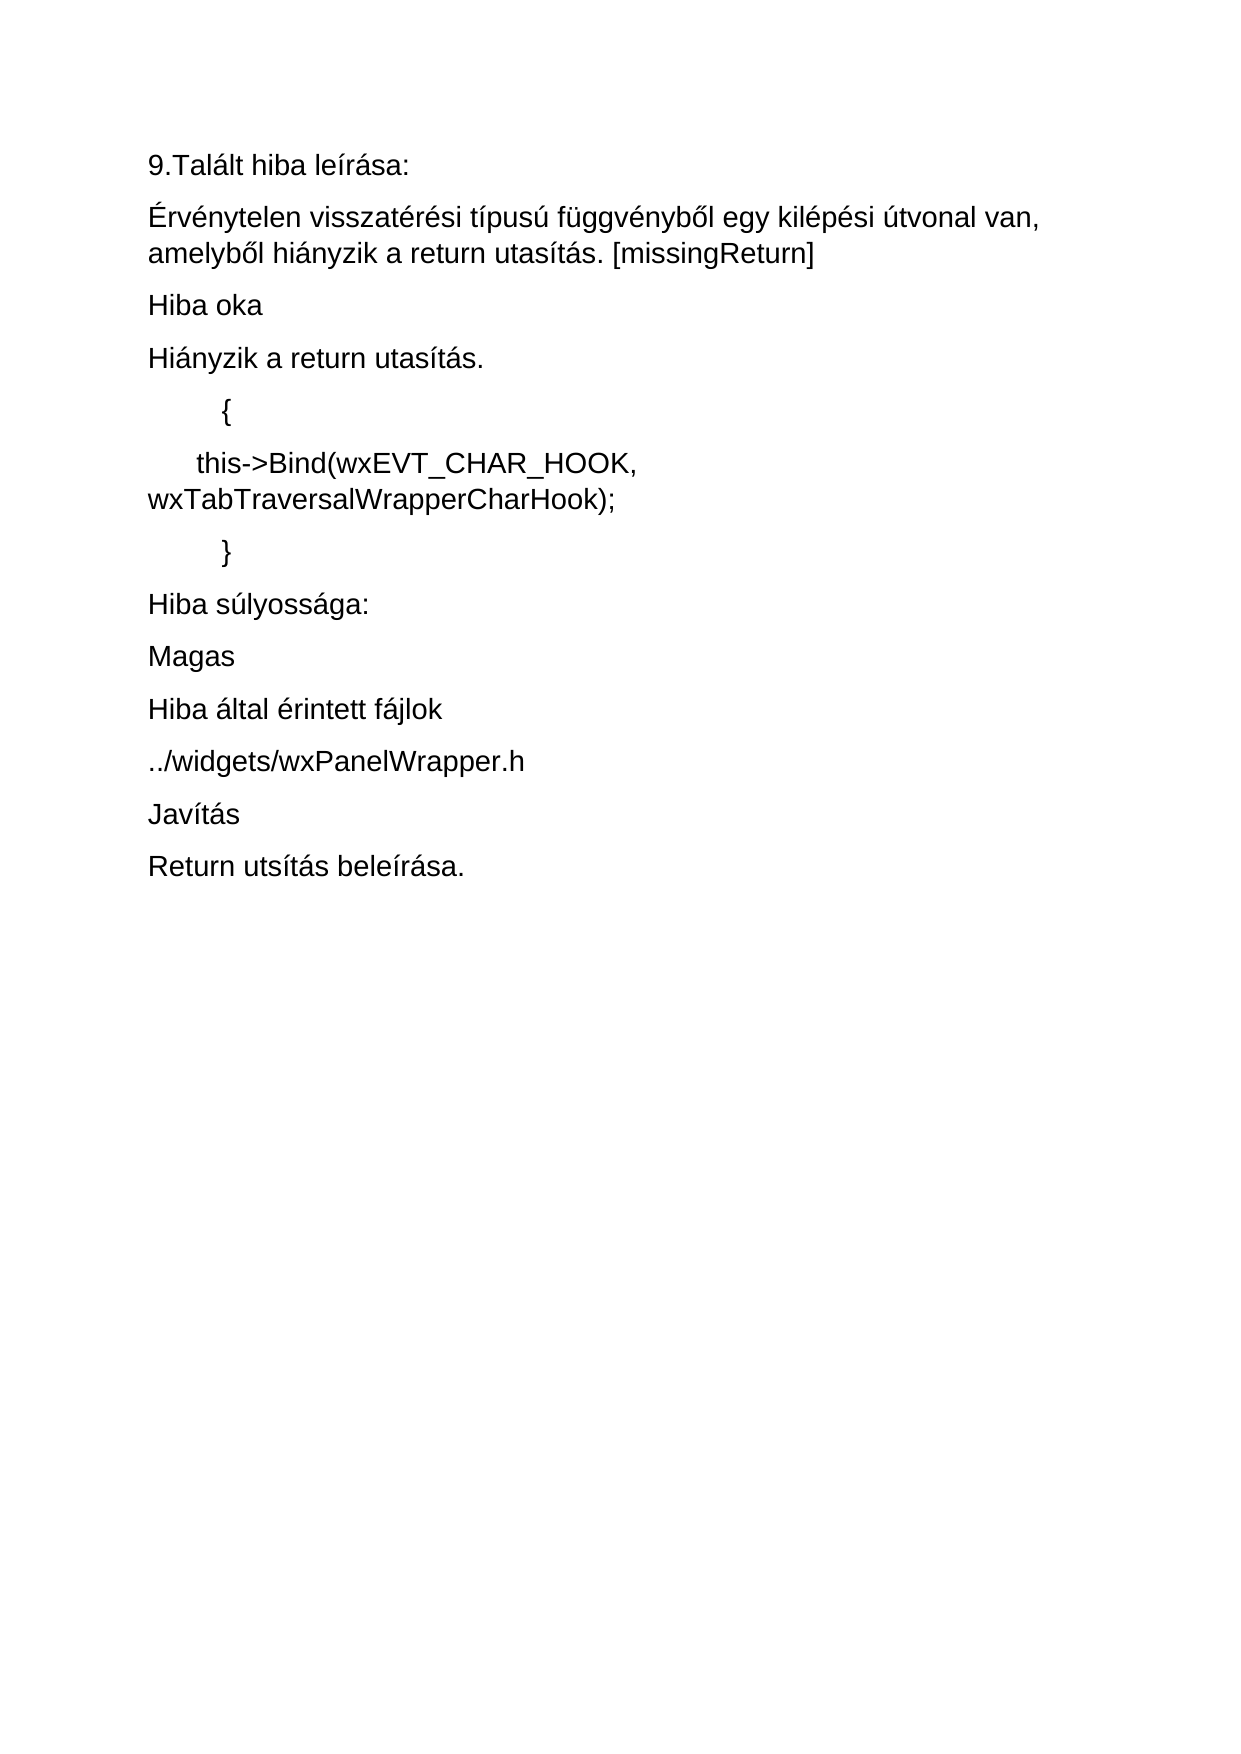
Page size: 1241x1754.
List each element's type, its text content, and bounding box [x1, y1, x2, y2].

text Hiba súlyossága: [148, 587, 1093, 620]
text ../widgets/wxPanelWrapper.h [148, 744, 1093, 778]
text Érvénytelen visszatérési típusú függvényből egy kilépési útvonal van, amelyből hiányzik a return utasítás. [missingReturn] [148, 200, 1093, 269]
text Hiányzik a return utasítás. [148, 341, 1093, 374]
text Hiba oka [148, 288, 1093, 322]
text } [148, 534, 1093, 568]
text Hiba által érintett fájlok [148, 692, 1093, 725]
text Return utsítás beleírása. [148, 849, 1093, 883]
text Magas [148, 639, 1093, 673]
text { [148, 393, 1093, 427]
text 9.Talált hiba leírása: [148, 148, 1093, 181]
text this->Bind(wxEVT_CHAR_HOOK, wxTabTraversalWrapperCharHook); [148, 446, 1093, 515]
text Javítás [148, 797, 1093, 830]
